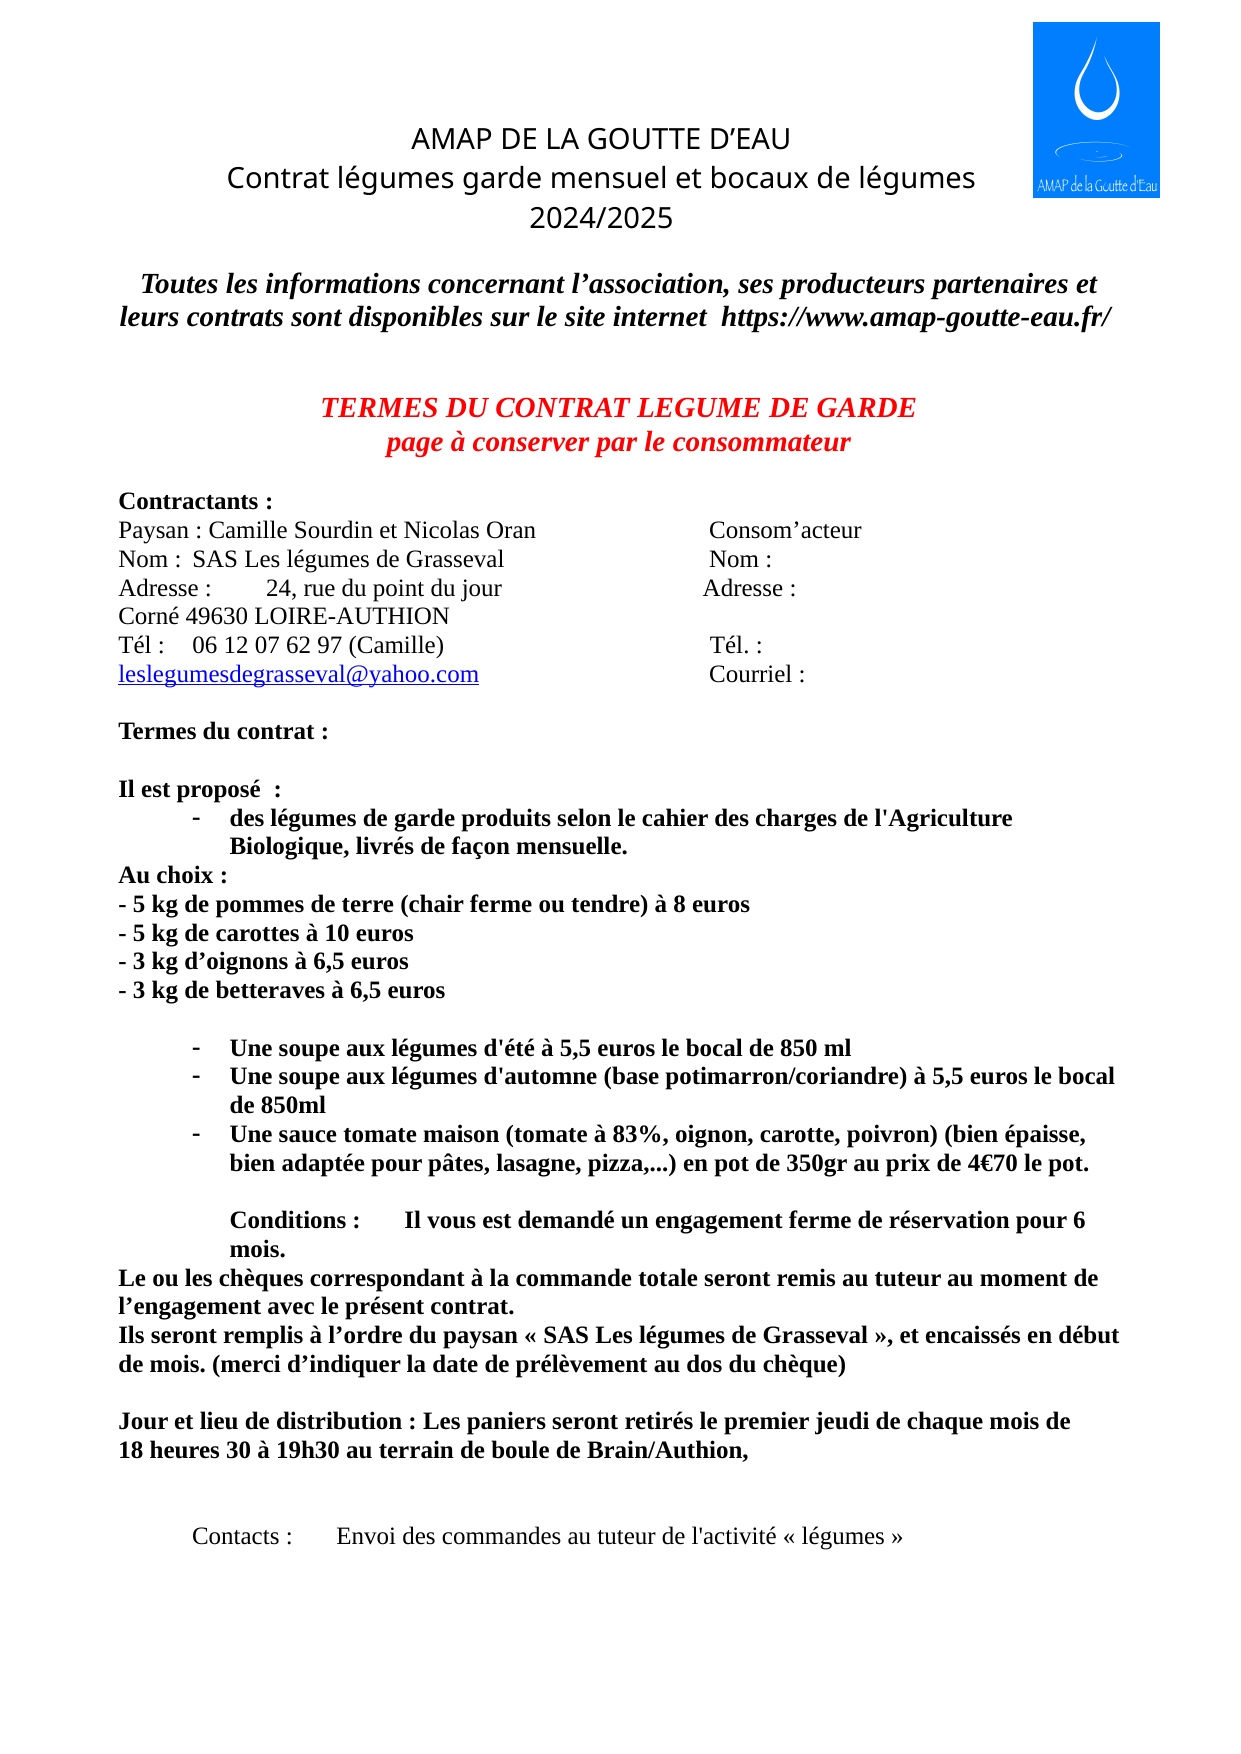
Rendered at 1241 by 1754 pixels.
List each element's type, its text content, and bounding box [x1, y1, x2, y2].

text - 5 kg de carottes à 10 euros [118, 918, 1122, 946]
text Tél : 06 12 07 62 97 (Camille) Tél. : [118, 630, 1122, 659]
text Contractants : [118, 458, 1122, 515]
text Toutes les informations concernant l’association, ses producteurs partenaires et leurs contrats sont disponibles sur le site internet https://www.amap-goutte-eau.fr/ [118, 266, 1122, 333]
text - 3 kg de betteraves à 6,5 euros [118, 975, 1122, 1004]
list Une soupe aux légumes d'automne (base potimarron/coriandre) à 5,5 euros le bocal de 850ml [192, 1061, 1122, 1119]
text Termes du contrat : [118, 716, 1122, 745]
text Corné 49630 LOIRE-AUTHION [118, 601, 1122, 630]
text - 3 kg d’oignons à 6,5 euros [118, 946, 1122, 975]
list Une sauce tomate maison (tomate à 83%, oignon, carotte, poivron) (bien épaisse, bien adaptée pour pâtes, lasagne, pizza,...) en pot de 350gr au prix de 4€70 le pot. Conditions : Il vous est demandé un engagement ferme de réservation pour 6 mois. [192, 1119, 1122, 1263]
picture [1033, 22, 1160, 198]
text Jour et lieu de distribution : Les paniers seront retirés le premier jeudi de chaque mois de 18 heures 30 à 19h30 au terrain de boule de Brain/Authion, [118, 1406, 1122, 1464]
text Nom : SAS Les légumes de Grasseval Nom : [118, 544, 1122, 573]
list Une soupe aux légumes d'été à 5,5 euros le bocal de 850 ml [192, 1033, 1122, 1061]
text Il est proposé : [118, 774, 1122, 803]
text TERMES DU CONTRAT LEGUME DE GARDE [118, 391, 1122, 424]
text Ils seront remplis à l’ordre du paysan « SAS Les légumes de Grasseval », et encaissés en début de mois. (merci d’indiquer la date de prélèvement au dos du chèque) [118, 1320, 1122, 1378]
text Au choix : [118, 860, 1122, 889]
text Paysan : Camille Sourdin et Nicolas Oran Consom’acteur [118, 515, 1122, 544]
text page à conserver par le consommateur [118, 424, 1122, 458]
text leslegumesdegrasseval@yahoo.com Courriel : [118, 659, 1122, 688]
text Contacts : Envoi des commandes au tuteur de l'activité « légumes » [192, 1521, 1122, 1550]
text Le ou les chèques correspondant à la commande totale seront remis au tuteur au moment de l’engagement avec le présent contrat. [118, 1263, 1122, 1320]
text - 5 kg de pommes de terre (chair ferme ou tendre) à 8 euros [118, 889, 1122, 918]
list des légumes de garde produits selon le cahier des charges de l'Agriculture Biologique, livrés de façon mensuelle. [192, 803, 1122, 860]
text Adresse : 24, rue du point du jour Adresse : [118, 573, 1122, 601]
